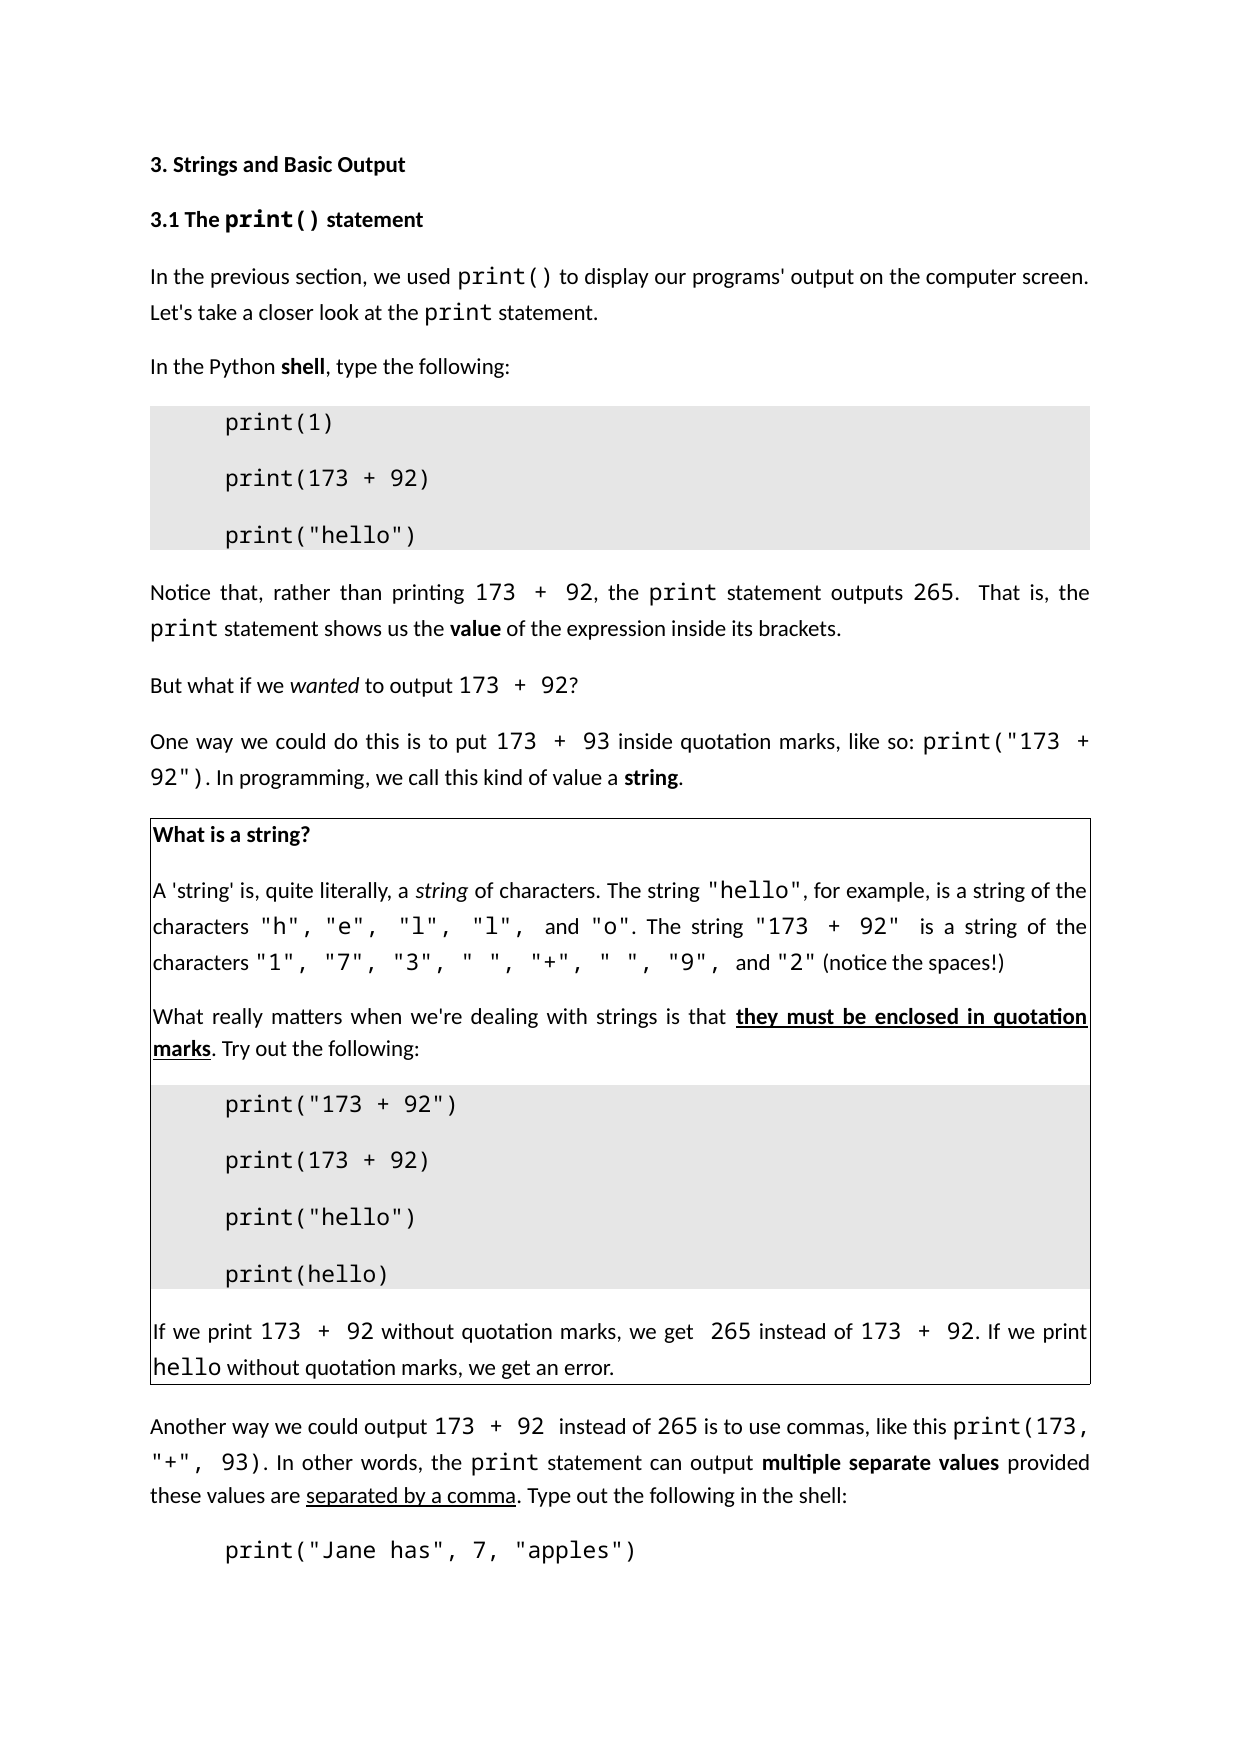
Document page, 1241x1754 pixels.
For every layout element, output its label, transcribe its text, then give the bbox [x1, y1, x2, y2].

text What is a string? [151, 819, 1090, 849]
text print(hello) [151, 1255, 1090, 1289]
text print("hello") [150, 519, 1090, 550]
text A 'string' is, quite literally, a string of characters. The string "hello", for example, is a string of the characters "h", "e", "l", "l", and "o". The string "173 + 92" is a string of the characters "1", "7", "3", " ", "+", " ", "9", and "2" (notice the spaces!) [151, 871, 1090, 977]
text One way we could do this is to put 173 + 93 inside quotation marks, like so: print("173 + 92"). In programming, we call this kind of value a string. [150, 725, 1090, 792]
text In the Python shell, type the following: [150, 352, 1090, 381]
text 3.1 The print() statement [150, 203, 1090, 234]
text Notice that, rather than printing 173 + 92, the print statement outputs 265. That is, the print statement shows us the value of the expression inside its brackets. [150, 576, 1090, 643]
text print(173 + 92) [151, 1142, 1090, 1176]
text print("hello") [151, 1198, 1090, 1232]
text But what if we wanted to output 173 + 92? [150, 668, 1090, 700]
text print("173 + 92") [151, 1085, 1090, 1119]
text In the previous section, we used print() to display our programs' output on the computer screen. Let's take a closer look at the print statement. [150, 260, 1090, 327]
text print(173 + 92) [150, 462, 1090, 493]
text If we print 173 + 92 without quotation marks, we get 265 instead of 173 + 92. If we print hello without quotation marks, we get an error. [151, 1312, 1090, 1384]
text print(1) [150, 406, 1090, 437]
text 3. Strings and Basic Output [150, 150, 1090, 178]
text print("Jane has", 7, "apples") [150, 1534, 1090, 1566]
text Another way we could output 173 + 92 instead of 265 is to use commas, like this print(173, "+", 93). In other words, the print statement can output multiple separate values provided these values are separated by a comma. Type out the following in the shell: [150, 1410, 1090, 1509]
text What really matters when we're dealing with strings is that they must be enclosed in quotation marks. Try out the following: [151, 1000, 1090, 1062]
